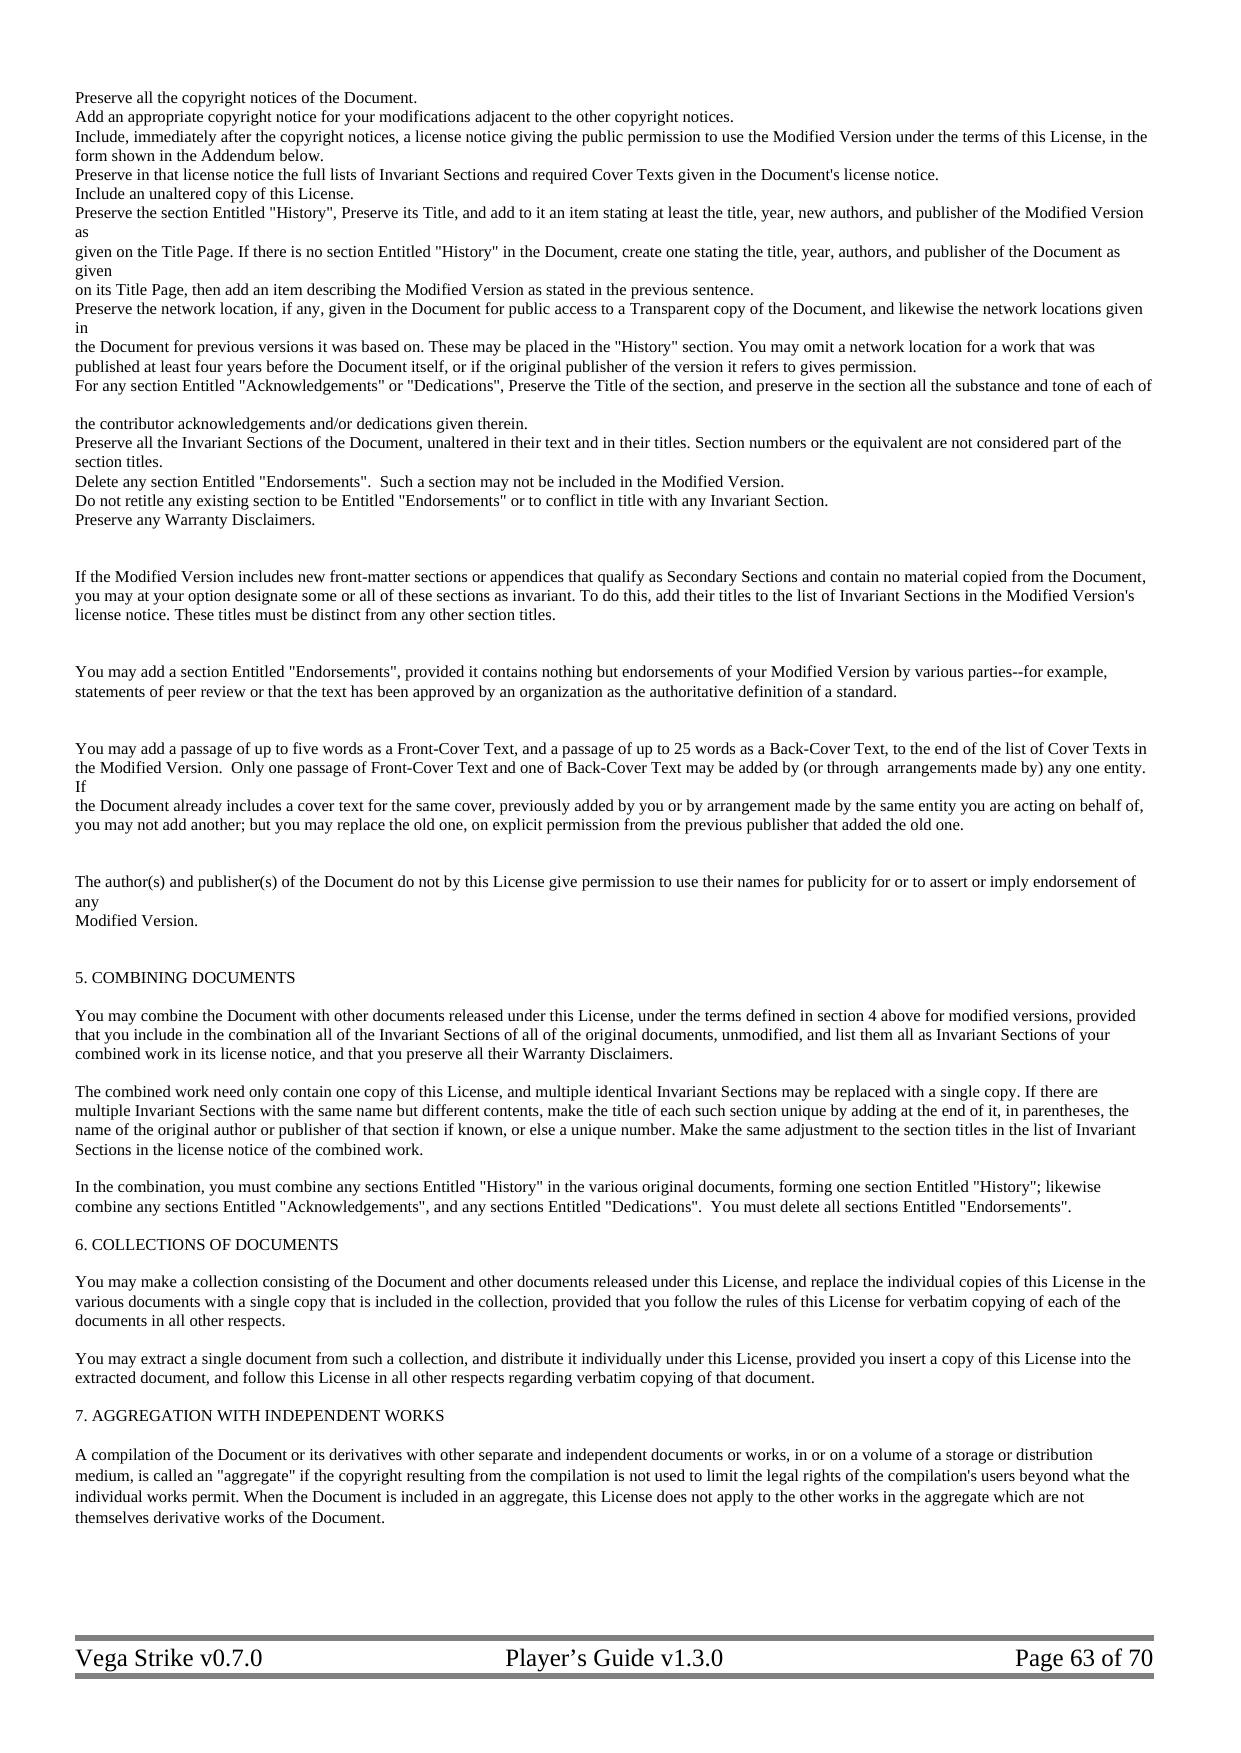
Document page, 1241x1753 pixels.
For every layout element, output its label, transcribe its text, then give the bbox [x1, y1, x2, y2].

text 7. AGGREGATION WITH INDEPENDENT WORKS [75, 1406, 1154, 1425]
text You may add a passage of up to five words as a Front-Cover Text, and a passage of up to 25 words as a Back-Cover Text, to the end of the list of Cover Texts in the Modified Version. Only one passage of Front-Cover Text and one of Back-Cover Text may be added by (or through arrangements made by) any one entity. If the Document already includes a cover text for the same cover, previously added by you or by arrangement made by the same entity you are acting on behalf of, you may not add another; but you may replace the old one, on explicit permission from the previous publisher that added the old one. [75, 738, 1154, 853]
text You may extract a single document from such a collection, and distribute it individually under this License, provided you insert a copy of this License into the extracted document, and follow this License in all other respects regarding verbatim copying of that document. [75, 1348, 1154, 1387]
text 6. COLLECTIONS OF DOCUMENTS [75, 1234, 1154, 1253]
text You may add a section Entitled "Endorsements", provided it contains nothing but endorsements of your Modified Version by various parties--for example, statements of peer review or that the text has been approved by an organization as the authoritative definition of a standard. [75, 662, 1154, 720]
text You may make a collection consisting of the Document and other documents released under this License, and replace the individual copies of this License in the various documents with a single copy that is included in the collection, provided that you follow the rules of this License for verbatim copying of each of the documents in all other respects. [75, 1272, 1154, 1330]
text The author(s) and publisher(s) of the Document do not by this License give permission to use their names for publicity for or to assert or imply endorsement of any Modified Version. [75, 872, 1154, 949]
text A compilation of the Document or its derivatives with other separate and independent documents or works, in or on a volume of a storage or distribution medium, is called an "aggregate" if the copyright resulting from the compilation is not used to limit the legal rights of the compilation's users beyond what the individual works permit. When the Document is included in an aggregate, this License does not apply to the other works in the aggregate which are not themselves derivative works of the Document. [75, 1443, 1154, 1527]
text 5. COMBINING DOCUMENTS [75, 968, 1154, 987]
text The combined work need only contain one copy of this License, and multiple identical Invariant Sections may be replaced with a single copy. If there are multiple Invariant Sections with the same name but different contents, make the title of each such section unique by adding at the end of it, in parentheses, the name of the original author or publisher of that section if known, or else a unique number. Make the same adjustment to the section titles in the list of Invariant Sections in the license notice of the combined work. [75, 1082, 1154, 1158]
text You may combine the Document with other documents released under this License, under the terms defined in section 4 above for modified versions, provided that you include in the combination all of the Invariant Sections of all of the original documents, unmodified, and list them all as Invariant Sections of your combined work in its license notice, and that you preserve all their Warranty Disclaimers. [75, 1006, 1154, 1063]
text In the combination, you must combine any sections Entitled "History" in the various original documents, forming one section Entitled "History"; likewise combine any sections Entitled "Acknowledgements", and any sections Entitled "Dedications". You must delete all sections Entitled "Endorsements". [75, 1177, 1154, 1216]
text Preserve all the copyright notices of the Document. Add an appropriate copyright notice for your modifications adjacent to the other copyright notices. Include, immediately after the copyright notices, a license notice giving the public permission to use the Modified Version under the terms of this License, in the form shown in the Addendum below. Preserve in that license notice the full lists of Invariant Sections and required Cover Texts given in the Document's license notice. Include an unaltered copy of this License. Preserve the section Entitled "History", Preserve its Title, and add to it an item stating at least the title, year, new authors, and publisher of the Modified Version as given on the Title Page. If there is no section Entitled "History" in the Document, create one stating the title, year, authors, and publisher of the Document as given on its Title Page, then add an item describing the Modified Version as stated in the previous sentence. Preserve the network location, if any, given in the Document for public access to a Transparent copy of the Document, and likewise the network locations given in the Document for previous versions it was based on. These may be placed in the "History" section. You may omit a network location for a work that was published at least four years before the Document itself, or if the original publisher of the version it refers to gives permission. For any section Entitled "Acknowledgements" or "Dedications", Preserve the Title of the section, and preserve in the section all the substance and tone of each of the contributor acknowledgements and/or dedications given therein. Preserve all the Invariant Sections of the Document, unaltered in their text and in their titles. Section numbers or the equivalent are not considered part of the section titles. Delete any section Entitled "Endorsements". Such a section may not be included in the Modified Version. Do not retitle any existing section to be Entitled "Endorsements" or to conflict in title with any Invariant Section. Preserve any Warranty Disclaimers. [75, 88, 1154, 548]
text If the Modified Version includes new front-matter sections or appendices that qualify as Secondary Sections and contain no material copied from the Document, you may at your option designate some or all of these sections as invariant. To do this, add their titles to the list of Invariant Sections in the Modified Version's license notice. These titles must be distinct from any other section titles. [75, 567, 1154, 643]
